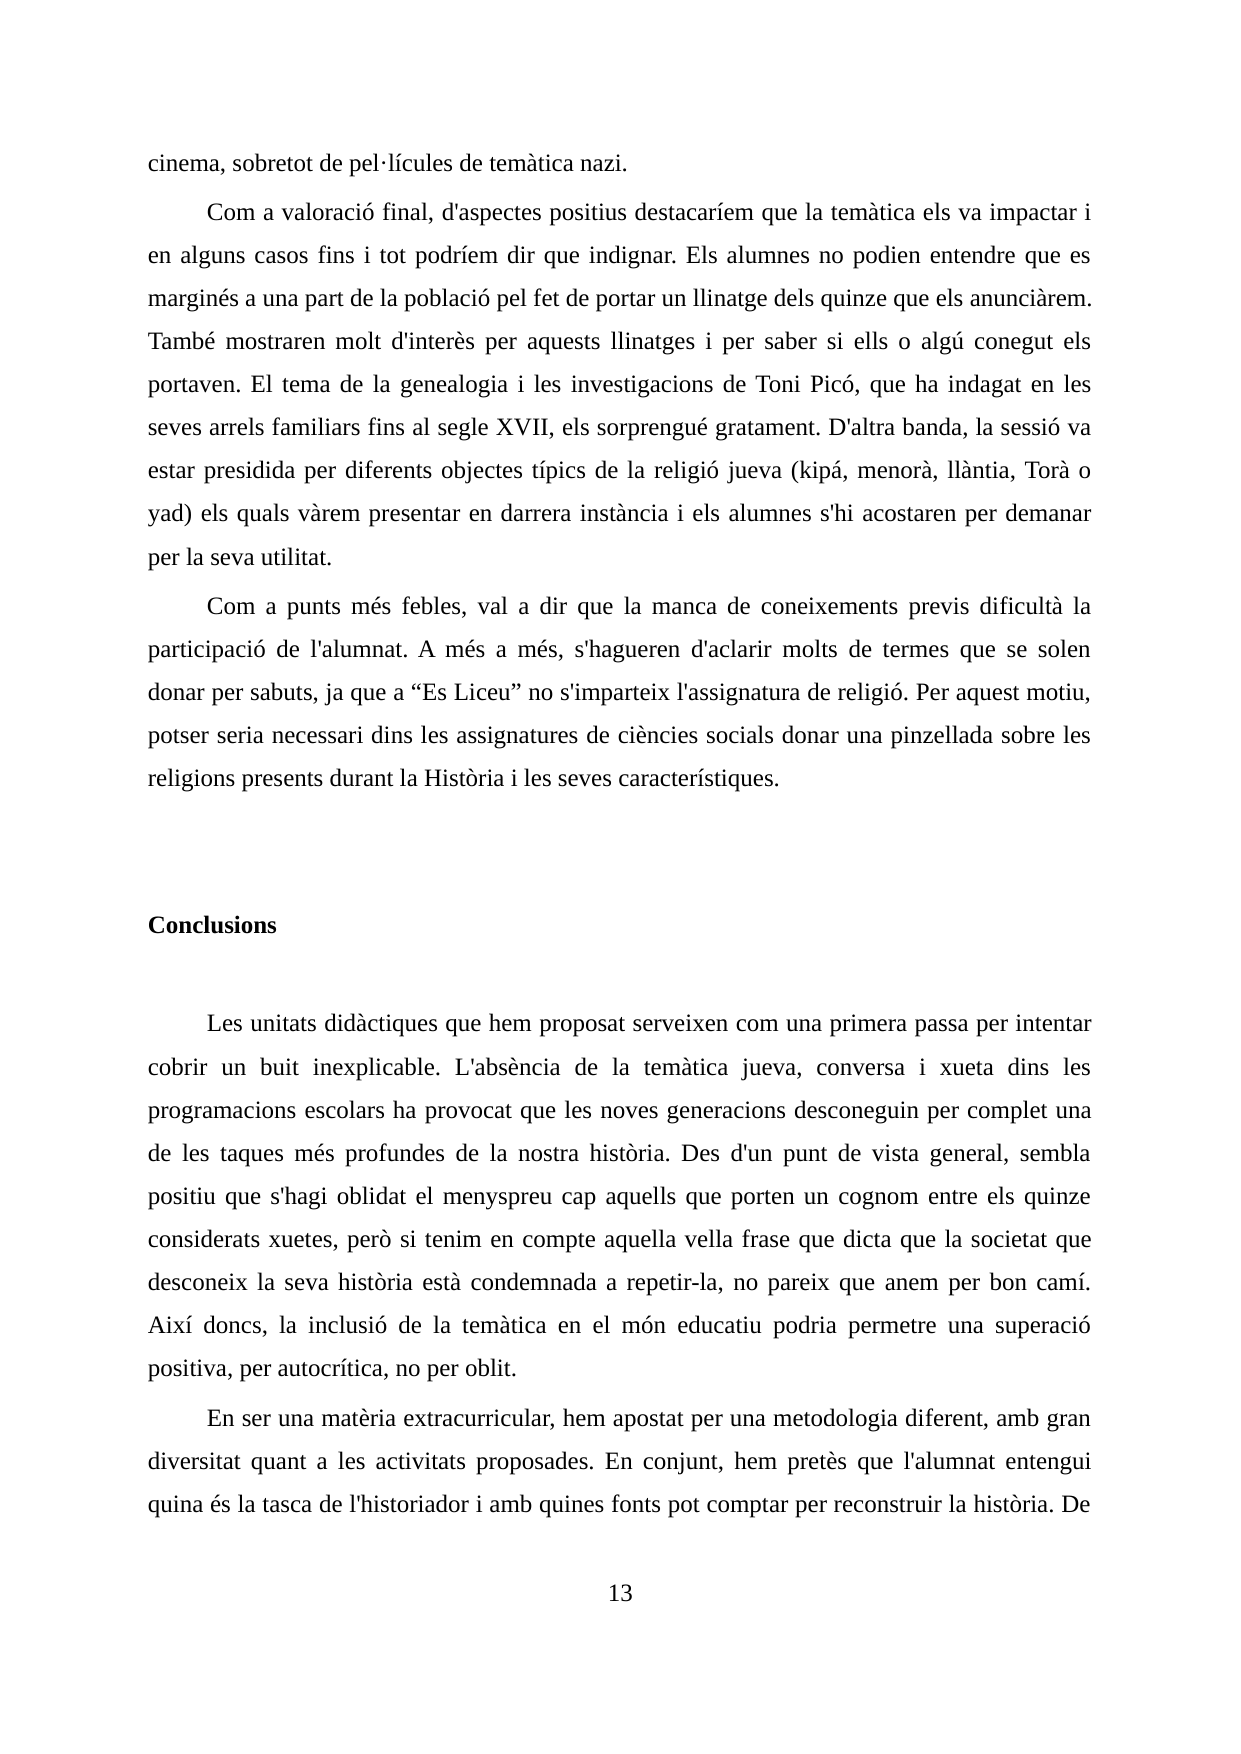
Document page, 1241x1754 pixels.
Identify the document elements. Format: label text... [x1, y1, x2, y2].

text En ser una matèria extracurricular, hem apostat per una metodologia diferent, amb gran diversitat quant a les activitats proposades. En conjunt, hem pretès que l'alumnat entengui quina és la tasca de l'historiador i amb quines fonts pot comptar per reconstruir la història. De [148, 1403, 1093, 1518]
text Com a punts més febles, val a dir que la manca de coneixements previs dificultà la participació de l'alumnat. A més a més, s'hagueren d'aclarir molts de termes que se solen donar per sabuts, ja que a “Es Liceu” no s'imparteix l'assignatura de religió. Per aquest motiu, potser seria necessari dins les assignatures de ciències socials donar una pinzellada sobre les religions presents durant la Història i les seves característiques. [148, 591, 1093, 792]
text Conclusions [148, 910, 1093, 939]
text Les unitats didàctiques que hem proposat serveixen com una primera passa per intentar cobrir un buit inexplicable. L'absència de la temàtica jueva, conversa i xueta dins les programacions escolars ha provocat que les noves generacions desconeguin per complet una de les taques més profundes de la nostra història. Des d'un punt de vista general, sembla positiu que s'hagi oblidat el menyspreu cap aquells que porten un cognom entre els quinze considerats xuetes, però si tenim en compte aquella vella frase que dicta que la societat que desconeix la seva història està condemnada a repetir-la, no pareix que anem per bon camí. Així doncs, la inclusió de la temàtica en el món educatiu podria permetre una superació positiva, per autocrítica, no per oblit. [148, 1008, 1093, 1382]
text Com a valoració final, d'aspectes positius destacaríem que la temàtica els va impactar i en alguns casos fins i tot podríem dir que indignar. Els alumnes no podien entendre que es marginés a una part de la població pel fet de portar un llinatge dels quinze que els anunciàrem. També mostraren molt d'interès per aquests llinatges i per saber si ells o algú conegut els portaven. El tema de la genealogia i les investigacions de Toni Picó, que ha indagat en les seves arrels familiars fins al segle XVII, els sorprengué gratament. D'altra banda, la sessió va estar presidida per diferents objectes típics de la religió jueva (kipá, menorà, llàntia, Torà o yad) els quals vàrem presentar en darrera instància i els alumnes s'hi acostaren per demanar per la seva utilitat. [148, 197, 1093, 570]
text cinema, sobretot de pel·lícules de temàtica nazi. [148, 148, 1093, 176]
